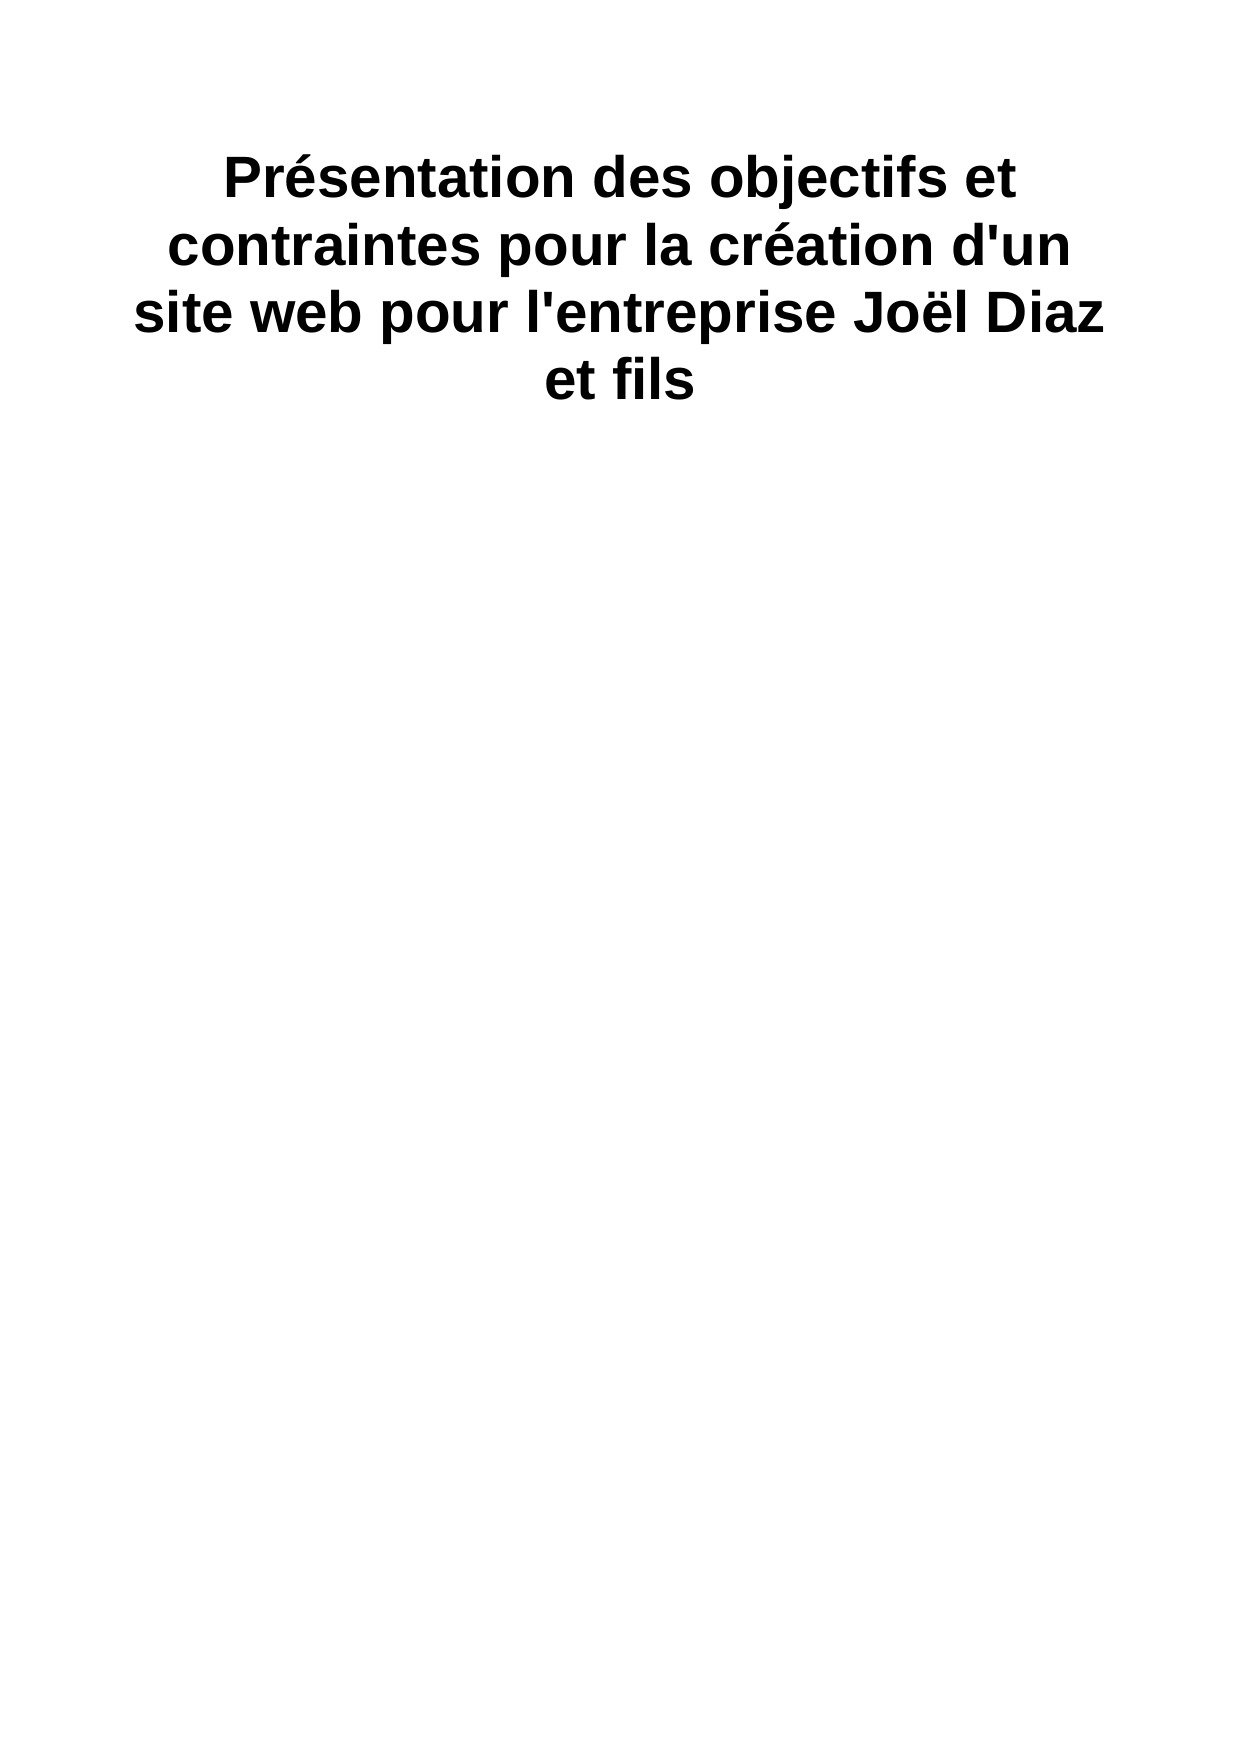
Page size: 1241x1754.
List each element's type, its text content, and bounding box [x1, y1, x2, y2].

title Présentation des objectifs et contraintes pour la création d'un site web pour l'entreprise Joël Diaz et fils [118, 143, 1122, 411]
